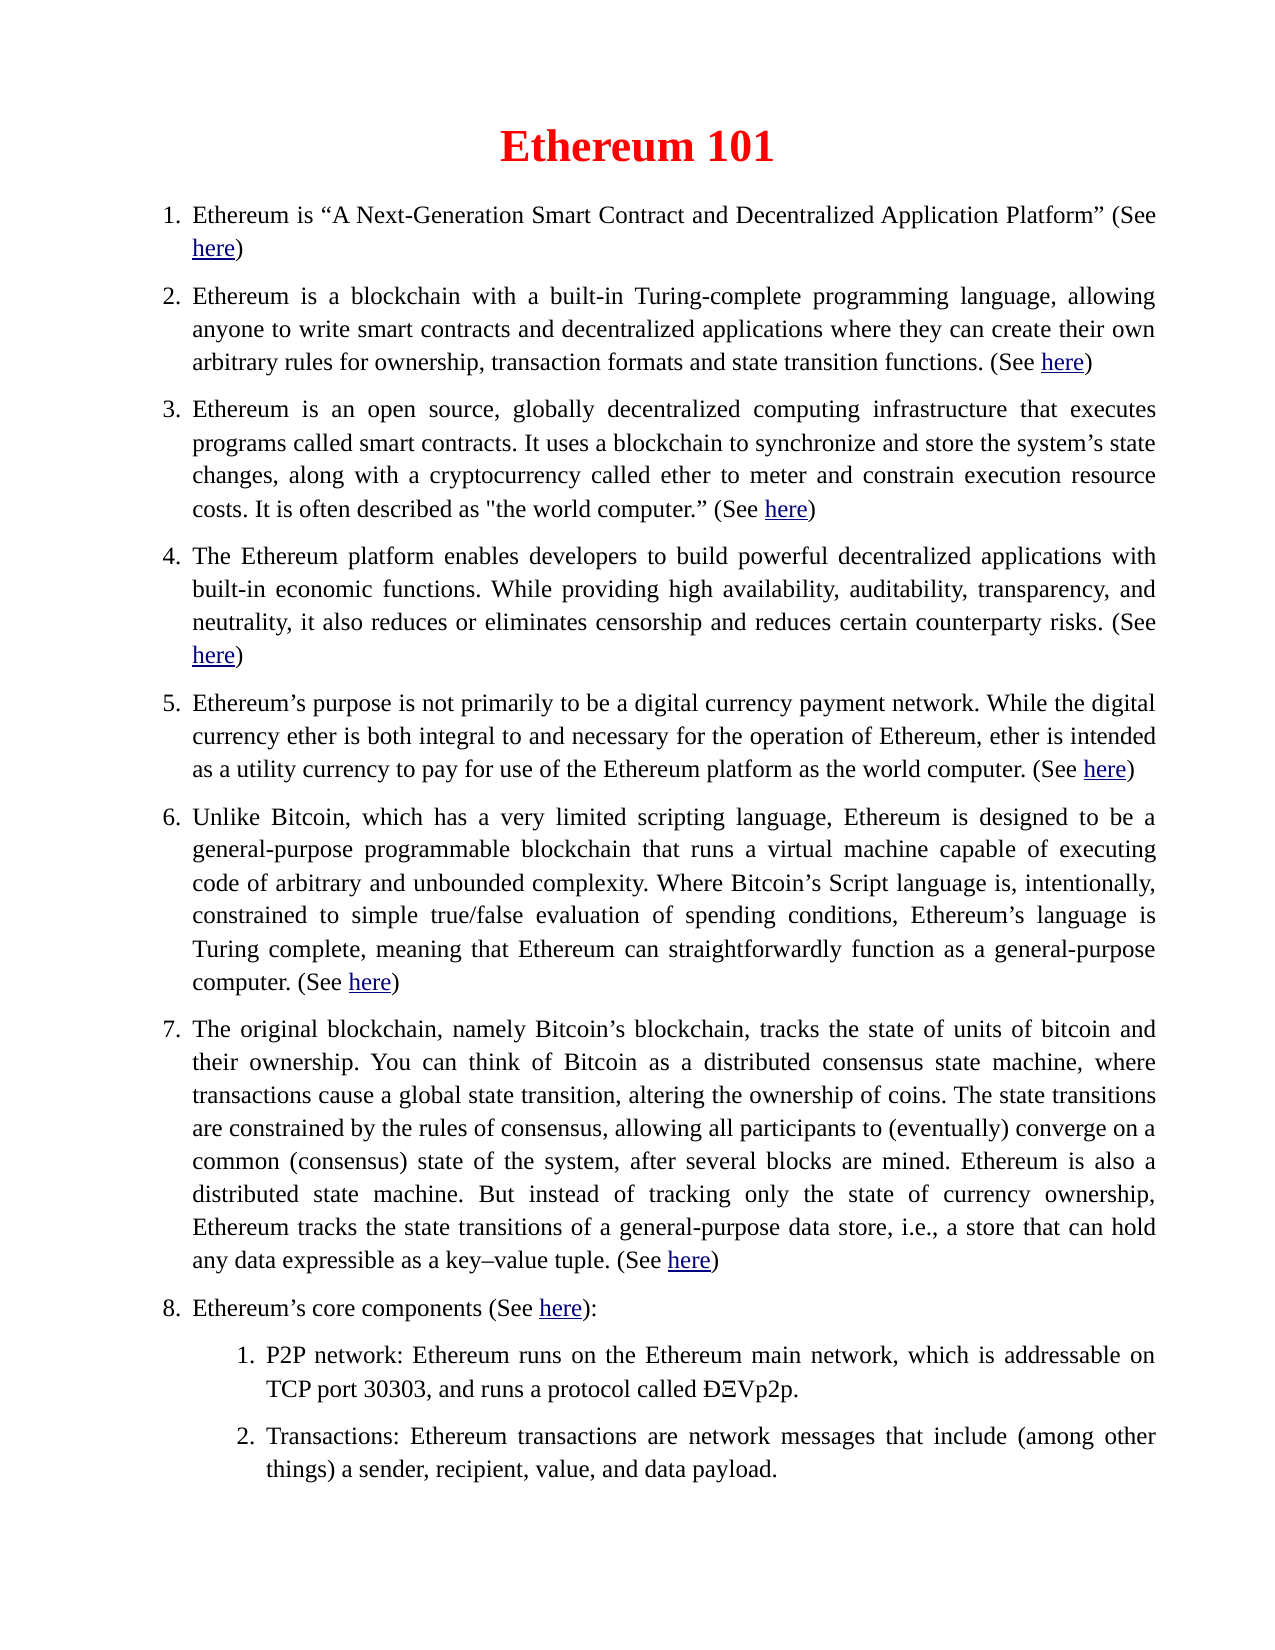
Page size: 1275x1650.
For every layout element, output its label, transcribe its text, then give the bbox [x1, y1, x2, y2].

list Unlike Bitcoin, which has a very limited scripting language, Ethereum is designed to be a general-purpose programmable blockchain that runs a virtual machine capable of executing code of arbitrary and unbounded complexity. Where Bitcoin’s Script language is, intentionally, constrained to simple true/false evaluation of spending conditions, Ethereum’s language is Turing complete, meaning that Ethereum can straightforwardly function as a general-purpose computer. (See here) [162, 802, 1157, 995]
list Ethereum is “A Next-Generation Smart Contract and Decentralized Application Platform” (See here) [162, 200, 1157, 262]
list Ethereum’s core components (See here): [162, 1293, 1157, 1322]
list Ethereum’s purpose is not primarily to be a digital currency payment network. While the digital currency ether is both integral to and necessary for the operation of Ethereum, ether is intended as a utility currency to pay for use of the Ethereum platform as the world computer. (See here) [162, 688, 1157, 783]
list Ethereum is an open source, globally decentralized computing infrastructure that executes programs called smart contracts. It uses a blockchain to synchronize and store the system’s state changes, along with a cryptocurrency called ether to meter and constrain execution resource costs. It is often described as "the world computer.” (See here) [162, 394, 1157, 522]
list The Ethereum platform enables developers to build powerful decentralized applications with built-in economic functions. While providing high availability, auditability, transparency, and neutrality, it also reduces or eliminates censorship and reduces certain counterparty risks. (See here) [162, 541, 1157, 669]
list P2P network: Ethereum runs on the Ethereum main network, which is addressable on TCP port 30303, and runs a protocol called ÐΞVp2p. [236, 1341, 1157, 1402]
list Transactions: Ethereum transactions are network messages that include (among other things) a sender, recipient, value, and data payload. [236, 1421, 1157, 1483]
list Ethereum is a blockchain with a built-in Turing-complete programming language, allowing anyone to write smart contracts and decentralized applications where they can create their own arbitrary rules for ownership, transaction formats and state transition functions. (See here) [162, 281, 1157, 376]
list The original blockchain, namely Bitcoin’s blockchain, tracks the state of units of bitcoin and their ownership. You can think of Bitcoin as a distributed consensus state machine, where transactions cause a global state transition, altering the ownership of coins. The state transitions are constrained by the rules of consensus, allowing all participants to (eventually) converge on a common (consensus) state of the system, after several blocks are mined. Ethereum is also a distributed state machine. But instead of tracking only the state of currency ownership, Ethereum tracks the state transitions of a general-purpose data store, i.e., a store that can hold any data expressible as a key–value tuple. (See here) [162, 1014, 1157, 1274]
